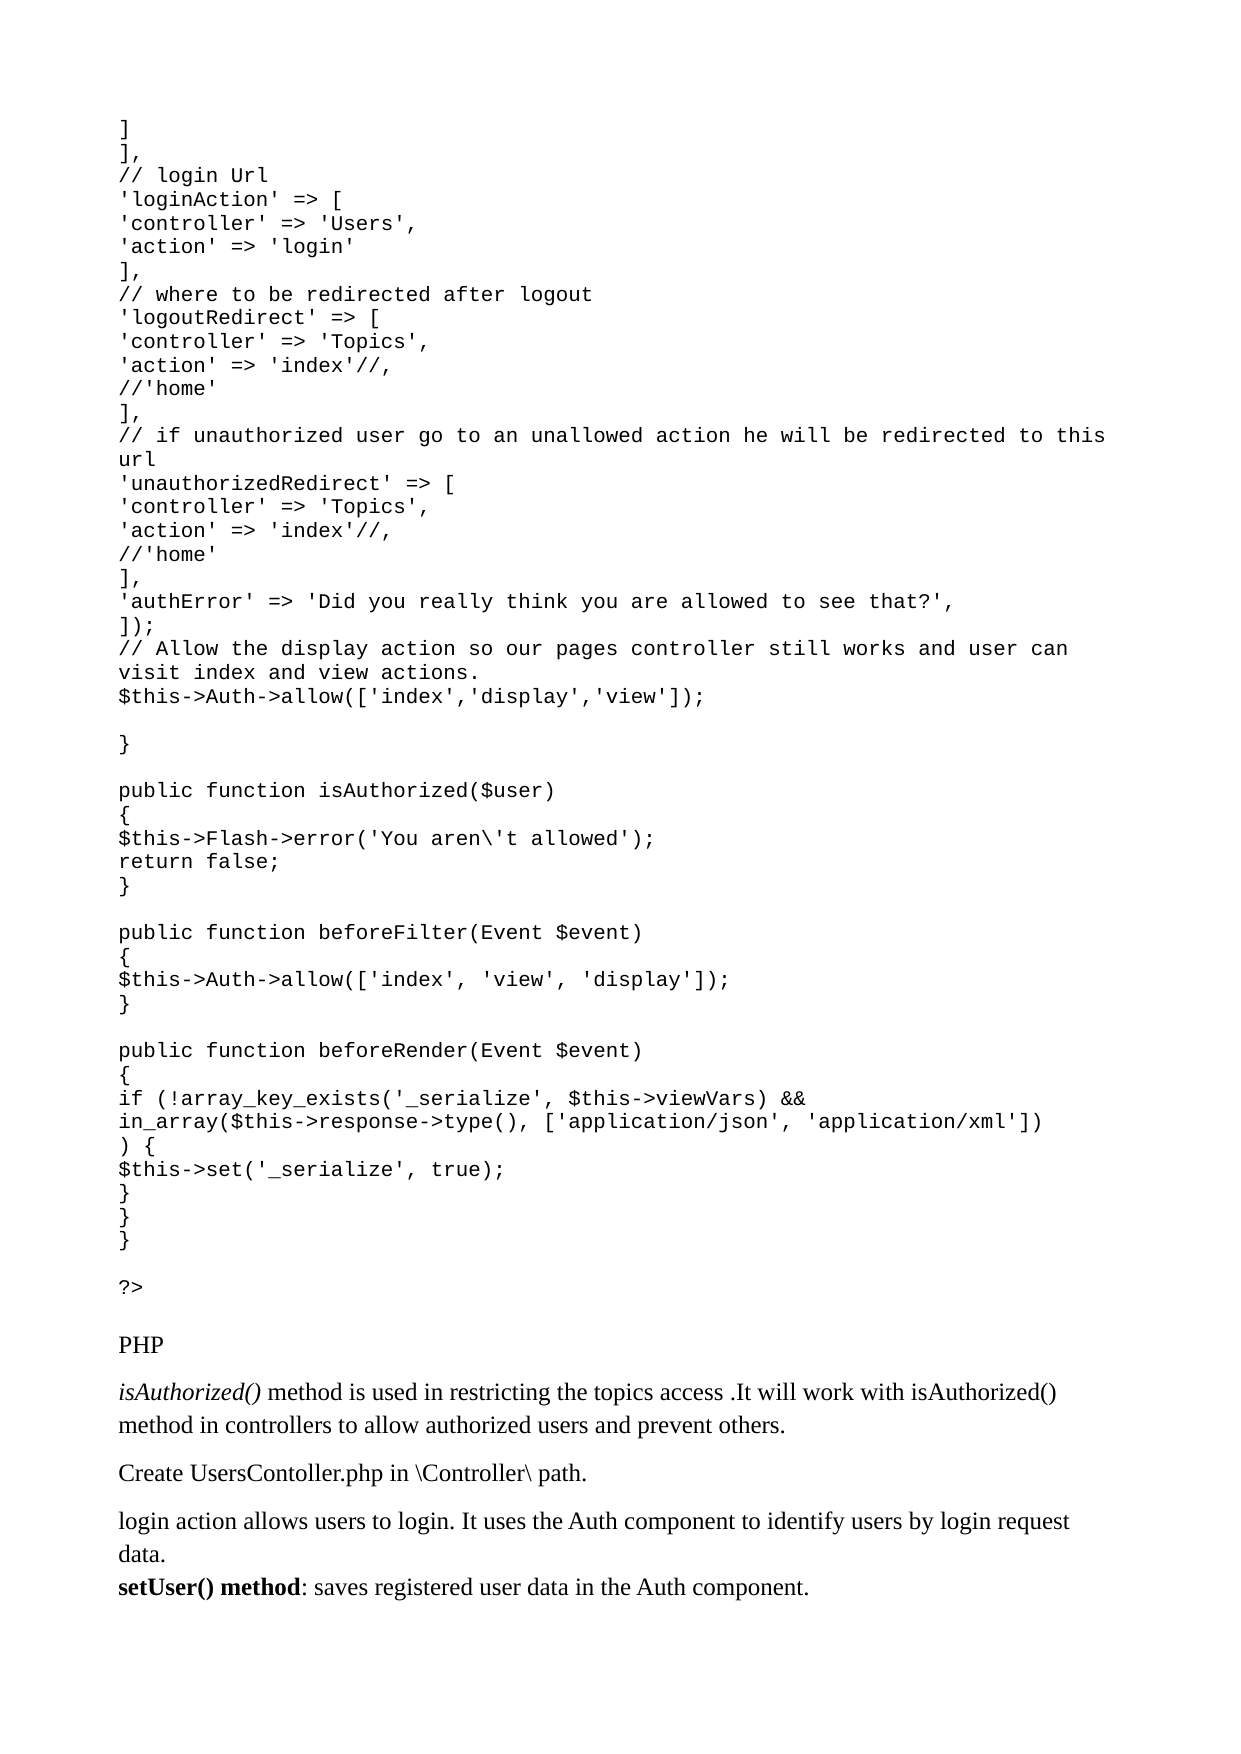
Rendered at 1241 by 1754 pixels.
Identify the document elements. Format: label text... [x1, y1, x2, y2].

text $this->Auth->allow(['index','display','view']); [118, 686, 1122, 709]
text //'home' [118, 544, 1122, 567]
text PHP [118, 1330, 1122, 1359]
text in_array($this->response->type(), ['application/json', 'application/xml']) [118, 1111, 1122, 1135]
text return false; [118, 851, 1122, 875]
text 'unauthorizedRedirect' => [ [118, 473, 1122, 496]
text 'controller' => 'Users', [118, 213, 1122, 236]
text 'action' => 'login' [118, 236, 1122, 260]
text 'authError' => 'Did you really think you are allowed to see that?', [118, 591, 1122, 615]
text } [118, 1206, 1122, 1229]
text { [118, 1064, 1122, 1088]
text ] [118, 118, 1122, 142]
text isAuthorized() method is used in restricting the topics access .It will work with isAuthorized() method in controllers to allow authorized users and prevent others. [118, 1377, 1122, 1439]
text ]); [118, 615, 1122, 638]
text 'controller' => 'Topics', [118, 331, 1122, 354]
text 'logoutRedirect' => [ [118, 307, 1122, 331]
text // if unauthorized user go to an unallowed action he will be redirected to this url [118, 426, 1122, 473]
text if (!array_key_exists('_serialize', $this->viewVars) && [118, 1088, 1122, 1111]
text ], [118, 402, 1122, 426]
text ], [118, 567, 1122, 591]
text public function isAuthorized($user) [118, 780, 1122, 804]
text $this->Flash->error('You aren\'t allowed'); [118, 827, 1122, 851]
text } [118, 1182, 1122, 1206]
text ) { [118, 1135, 1122, 1158]
text 'controller' => 'Topics', [118, 496, 1122, 520]
text login action allows users to login. It uses the Auth component to identify users by login request data. setUser() method: saves registered user data in the Auth component. [118, 1506, 1122, 1601]
text 'loginAction' => [ [118, 189, 1122, 213]
text //'home' [118, 378, 1122, 402]
text $this->set('_serialize', true); [118, 1158, 1122, 1182]
text // login Url [118, 165, 1122, 189]
text ], [118, 260, 1122, 284]
text ], [118, 142, 1122, 165]
text } [118, 993, 1122, 1017]
text 'action' => 'index'//, [118, 520, 1122, 544]
text ?> [118, 1277, 1122, 1300]
text { [118, 804, 1122, 827]
text 'action' => 'index'//, [118, 354, 1122, 378]
text Create UsersContoller.php in \Controller\ path. [118, 1458, 1122, 1487]
text // where to be redirected after logout [118, 284, 1122, 307]
text } [118, 1229, 1122, 1253]
text { [118, 946, 1122, 969]
text public function beforeRender(Event $event) [118, 1040, 1122, 1064]
text public function beforeFilter(Event $event) [118, 922, 1122, 946]
text $this->Auth->allow(['index', 'view', 'display']); [118, 969, 1122, 993]
text } [118, 875, 1122, 898]
text } [118, 733, 1122, 757]
text // Allow the display action so our pages controller still works and user can visit index and view actions. [118, 638, 1122, 686]
